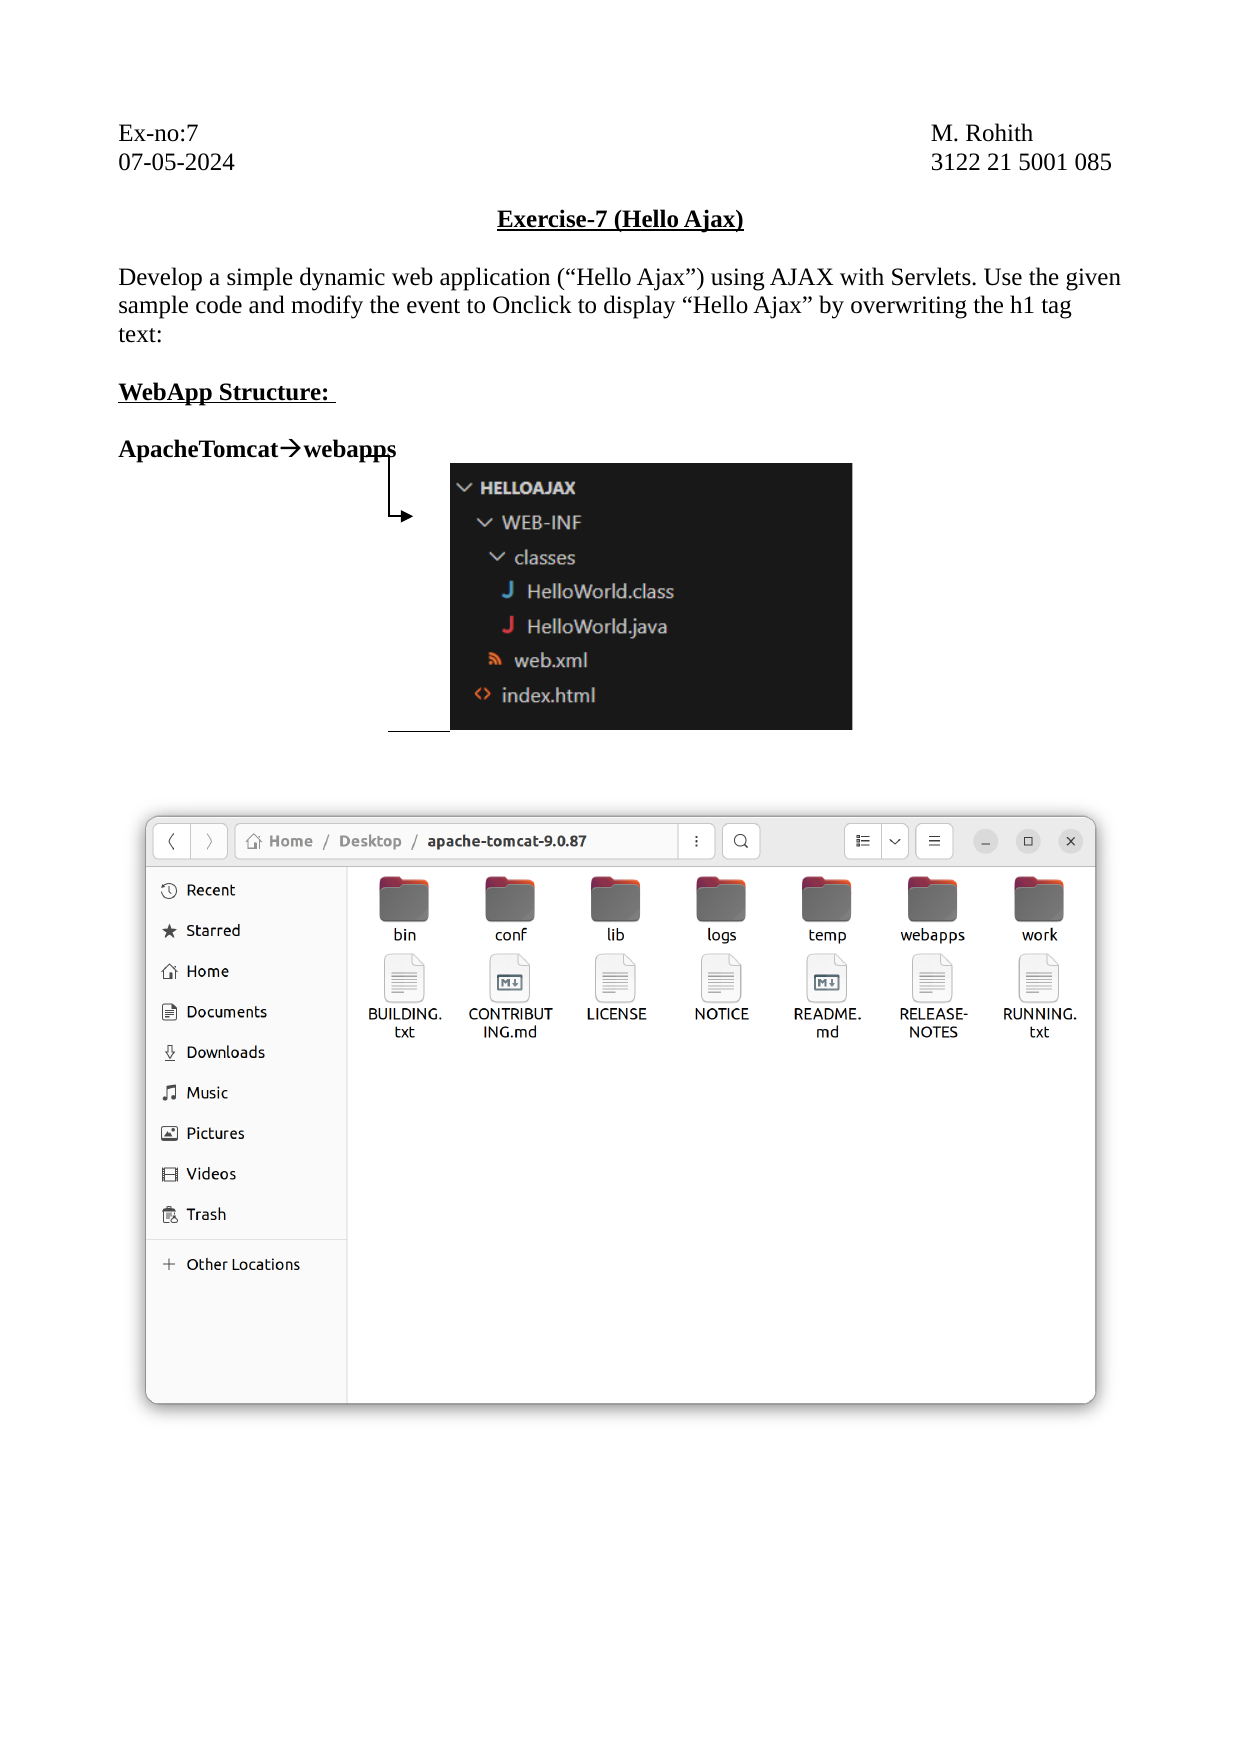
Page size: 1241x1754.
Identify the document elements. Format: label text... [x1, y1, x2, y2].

picture [118, 792, 1123, 1434]
text Ex-no:7 M. Rohith [118, 118, 1122, 147]
text Exercise-7 (Hello Ajax) [118, 204, 1122, 233]
text Develop a simple dynamic web application (“Hello Ajax”) using AJAX with Servlets. Use the given sample code and modify the event to Onclick to display “Hello Ajax” by overwriting the h1 tag text: [118, 262, 1122, 348]
text WebApp Structure: [118, 377, 1122, 406]
text 07-05-2024 3122 21 5001 085 [118, 147, 1122, 176]
picture [450, 463, 853, 730]
text ApacheTomcatwebapps [118, 434, 1122, 463]
